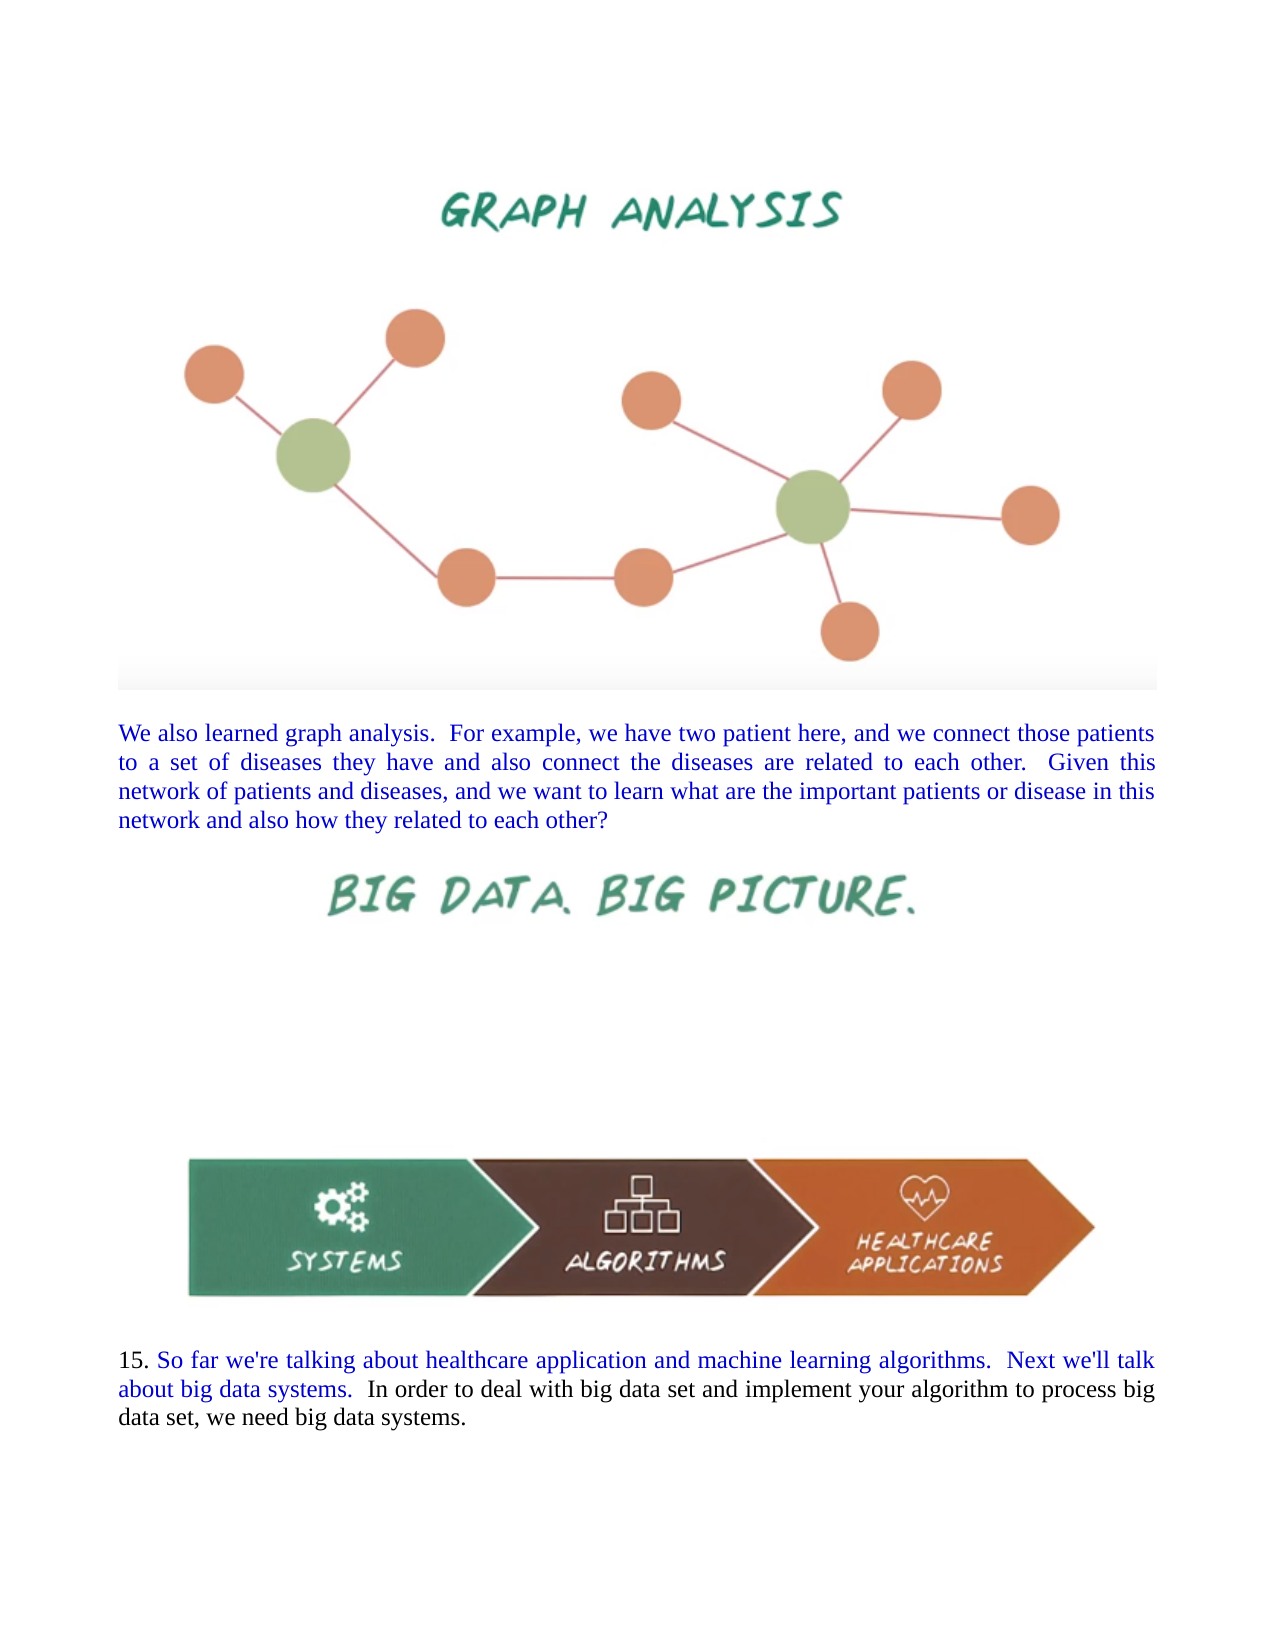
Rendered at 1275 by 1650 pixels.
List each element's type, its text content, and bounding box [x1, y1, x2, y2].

text 15. So far we're talking about healthcare application and machine learning algorithms. Next we'll talk about big data systems. In order to deal with big data set and implement your algorithm to process big data set, we need big data systems. [118, 1345, 1157, 1431]
picture [118, 175, 1157, 690]
picture [118, 862, 1157, 1317]
text We also learned graph analysis. For example, we have two patient here, and we connect those patients to a set of diseases they have and also connect the diseases are related to each other. Given this network of patients and diseases, and we want to learn what are the important patients or disease in this network and also how they related to each other? [118, 718, 1157, 833]
